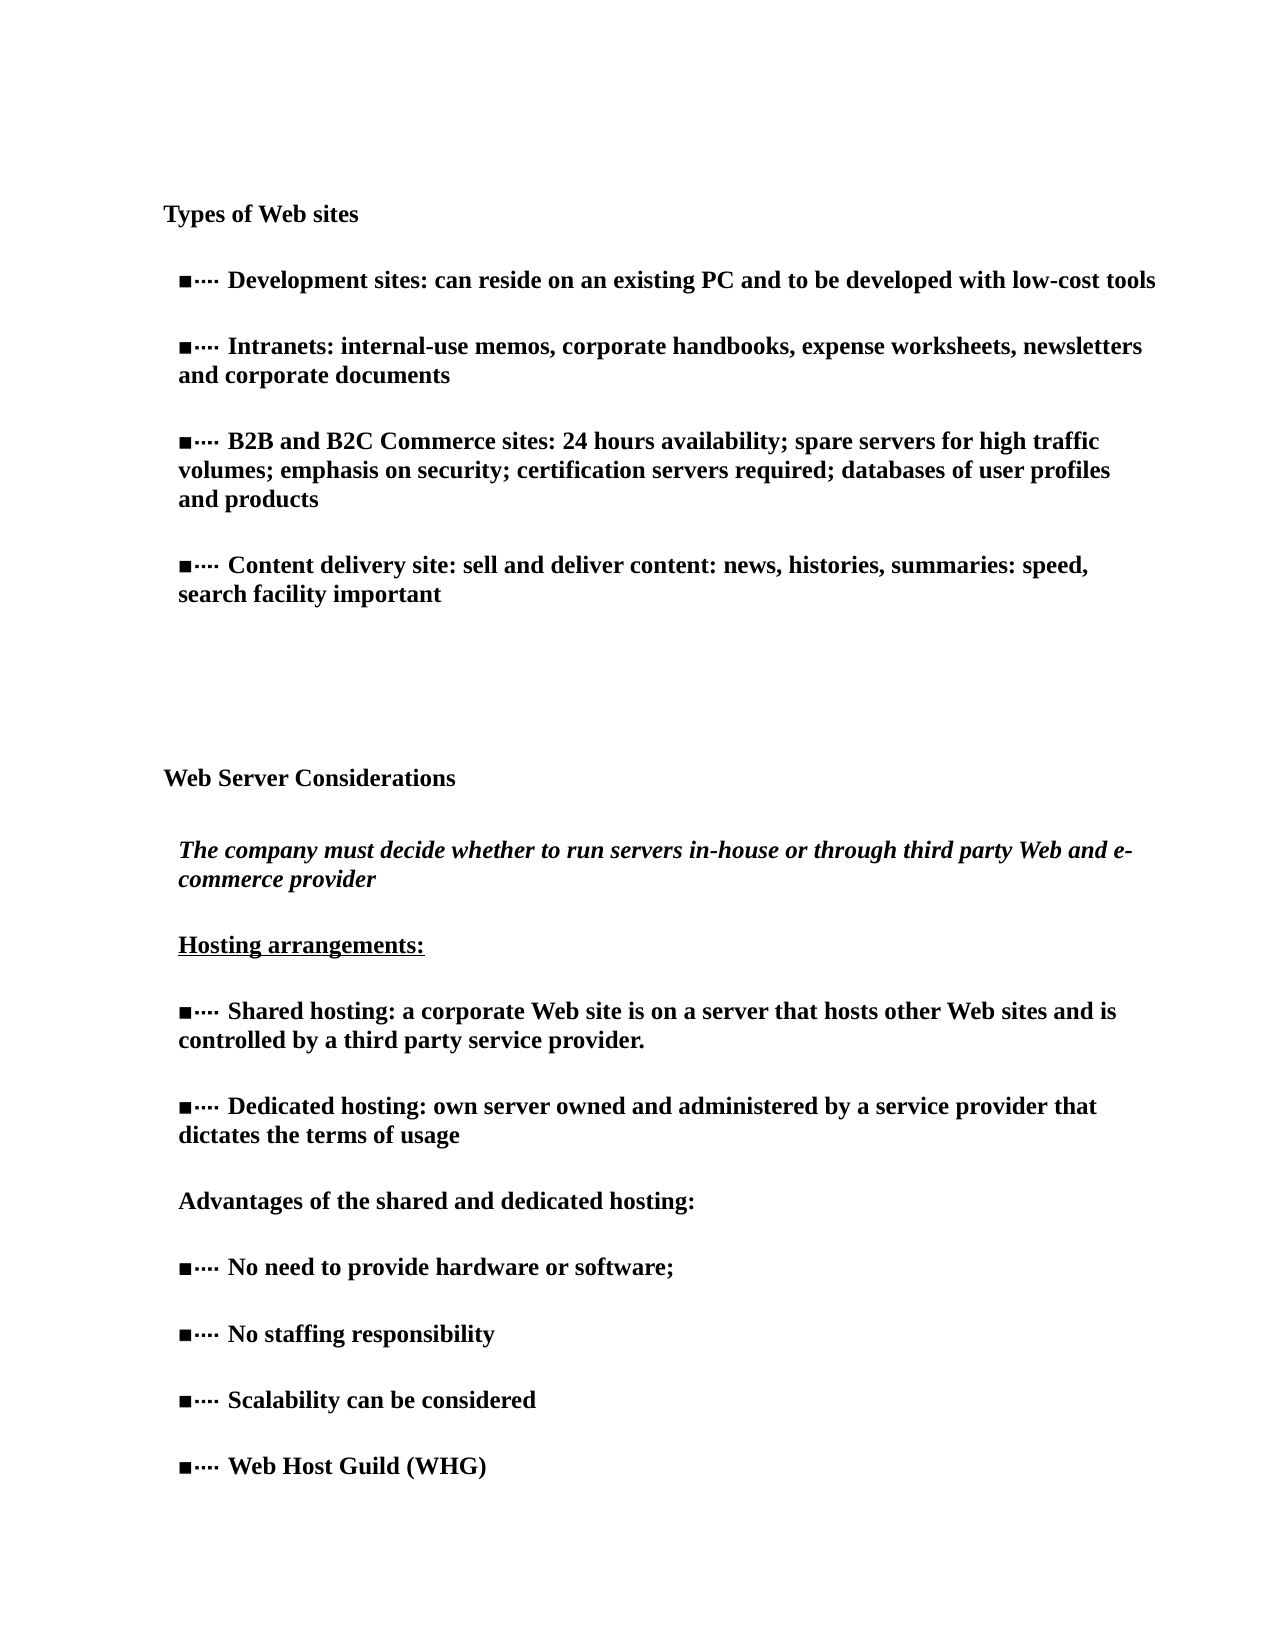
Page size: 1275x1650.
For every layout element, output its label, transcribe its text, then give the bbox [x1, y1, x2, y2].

subtitle Hosting arrangements: [118, 930, 1157, 959]
subtitle n Content delivery site: sell and deliver content: news, histories, summaries: speed, search facility important [118, 550, 1157, 607]
subtitle n Intranets: internal-use memos, corporate handbooks, expense worksheets, newsletters and corporate documents [118, 331, 1157, 389]
subtitle n Scalability can be considered [118, 1385, 1157, 1414]
subtitle n Shared hosting: a corporate Web site is on a server that hosts other Web sites and is controlled by a third party service provider. [118, 996, 1157, 1054]
subtitle n B2B and B2C Commerce sites: 24 hours availability; spare servers for high traffic volumes; emphasis on security; certification servers required; databases of user profiles and products [118, 426, 1157, 512]
subtitle n No staffing responsibility [118, 1319, 1157, 1347]
subtitle n Web Host Guild (WHG) [118, 1451, 1157, 1480]
subtitle Types of Web sites [118, 199, 1157, 227]
subtitle n Development sites: can reside on an existing PC and to be developed with low-cost tools [118, 265, 1157, 294]
subtitle n Dedicated hosting: own server owned and administered by a service provider that dictates the terms of usage [118, 1091, 1157, 1149]
subtitle The company must decide whether to run servers in-house or through third party Web and e-commerce provider [118, 835, 1157, 892]
subtitle n No need to provide hardware or software; [118, 1252, 1157, 1281]
subtitle Web Server Considerations [118, 740, 1157, 797]
subtitle Advantages of the shared and dedicated hosting: [118, 1186, 1157, 1215]
